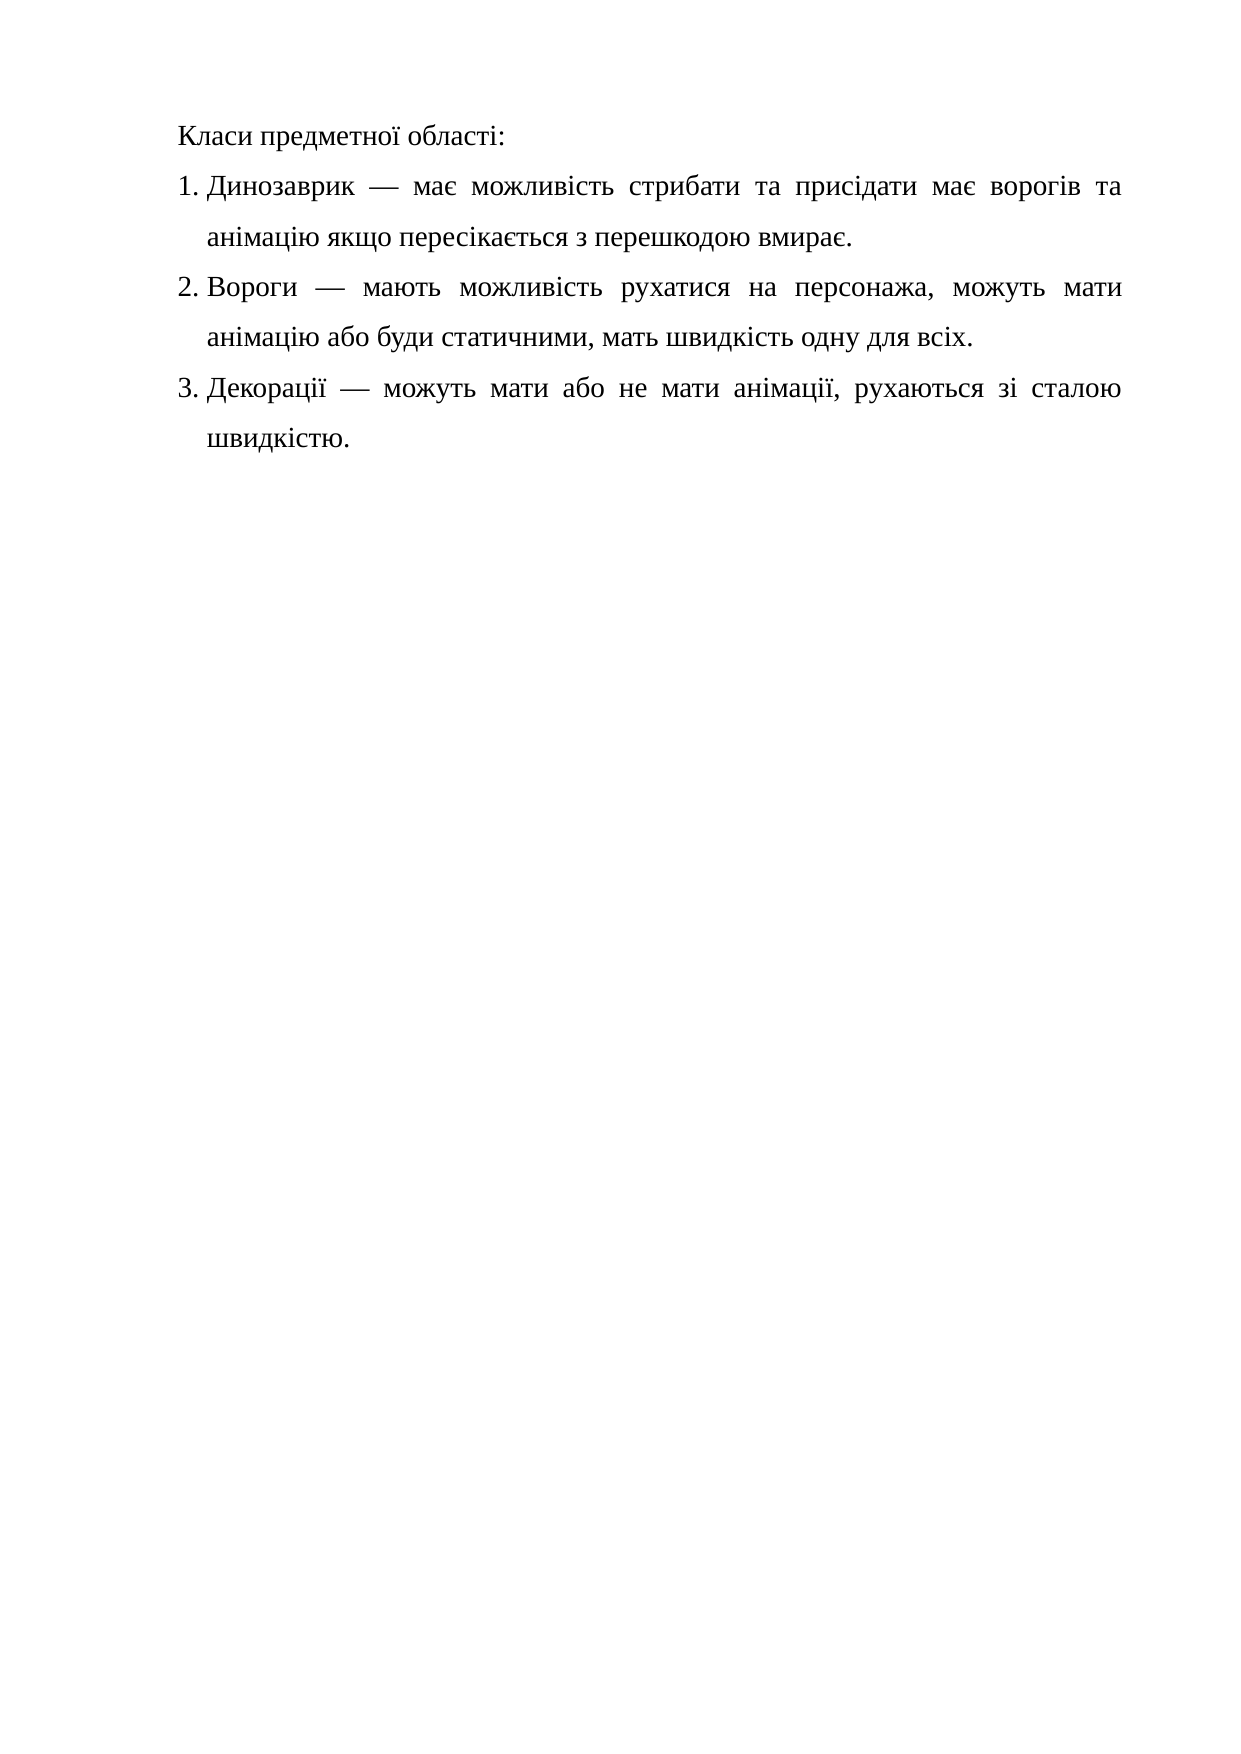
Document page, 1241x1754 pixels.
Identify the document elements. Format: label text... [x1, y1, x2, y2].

list Вороги — мають можливість рухатися на персонажа, можуть мати анімацію або буди статичними, мать швидкість одну для всіх. [177, 269, 1123, 353]
text Класи предметної області: [118, 118, 1123, 152]
list Декорації — можуть мати або не мати анімації, рухаються зі сталою швидкістю. [177, 370, 1123, 453]
list Динозаврик — має можливість стрибати та присідати має ворогів та анімацію якщо пересікається з перешкодою вмирає. [177, 168, 1123, 252]
